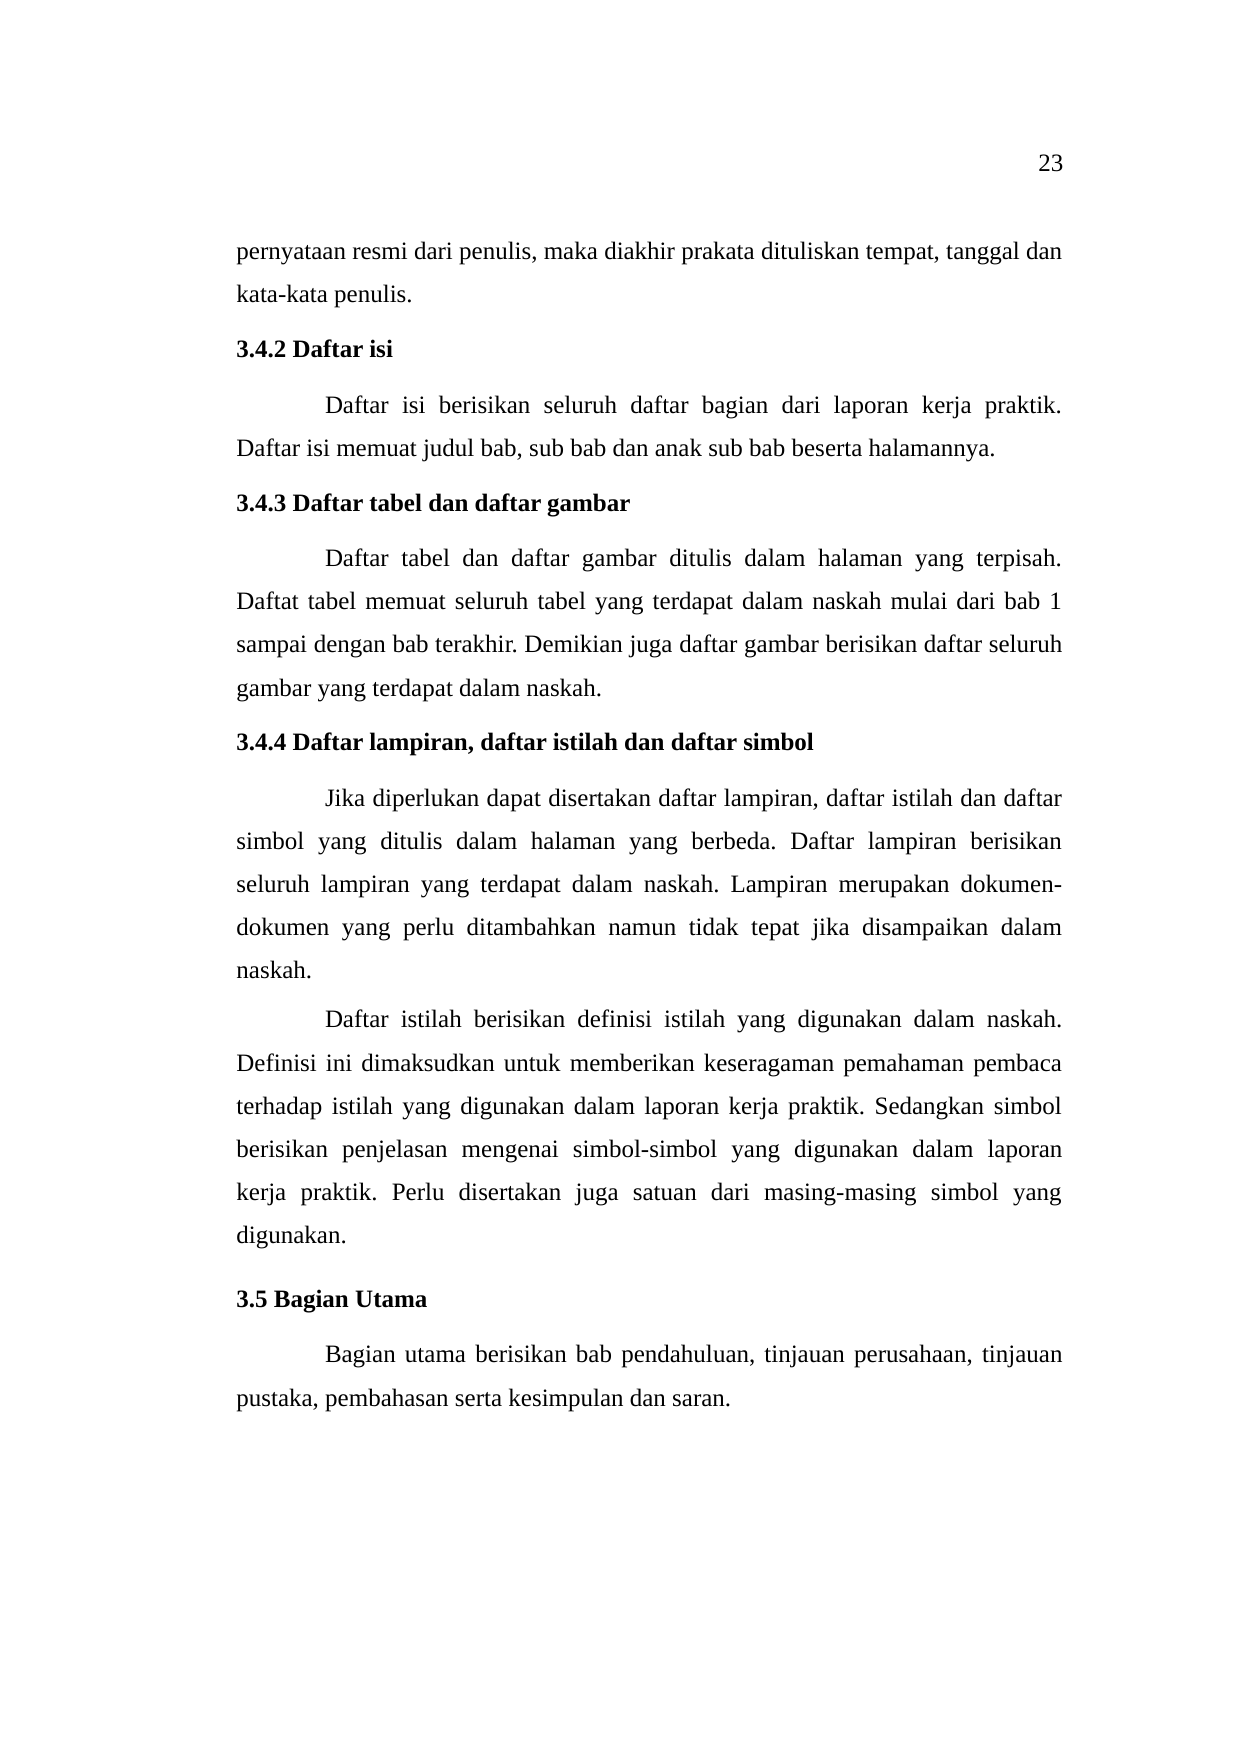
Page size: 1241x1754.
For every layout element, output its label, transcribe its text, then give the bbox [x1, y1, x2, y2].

text Jika diperlukan dapat disertakan daftar lampiran, daftar istilah dan daftar simbol yang ditulis dalam halaman yang berbeda. Daftar lampiran berisikan seluruh lampiran yang terdapat dalam naskah. Lampiran merupakan dokumen-dokumen yang perlu ditambahkan namun tidak tepat jika disampaikan dalam naskah. [236, 783, 1063, 984]
subtitle Daftar isi [236, 334, 1063, 363]
subtitle Daftar tabel dan daftar gambar [236, 488, 1063, 516]
text Bagian utama berisikan bab pendahuluan, tinjauan perusahaan, tinjauan pustaka, pembahasan serta kesimpulan dan saran. [236, 1339, 1063, 1411]
text pernyataan resmi dari penulis, maka diakhir prakata dituliskan tempat, tanggal dan kata-kata penulis. [236, 236, 1063, 308]
text Daftar tabel dan daftar gambar ditulis dalam halaman yang terpisah. Daftat tabel memuat seluruh tabel yang terdapat dalam naskah mulai dari bab 1 sampai dengan bab terakhir. Demikian juga daftar gambar berisikan daftar seluruh gambar yang terdapat dalam naskah. [236, 543, 1063, 701]
text Daftar isi berisikan seluruh daftar bagian dari laporan kerja praktik. Daftar isi memuat judul bab, sub bab dan anak sub bab beserta halamannya. [236, 390, 1063, 462]
subtitle Bagian Utama [236, 1284, 1063, 1313]
text Daftar istilah berisikan definisi istilah yang digunakan dalam naskah. Definisi ini dimaksudkan untuk memberikan keseragaman pemahaman pembaca terhadap istilah yang digunakan dalam laporan kerja praktik. Sedangkan simbol berisikan penjelasan mengenai simbol-simbol yang digunakan dalam laporan kerja praktik. Perlu disertakan juga satuan dari masing-masing simbol yang digunakan. [236, 1004, 1063, 1249]
subtitle Daftar lampiran, daftar istilah dan daftar simbol [236, 727, 1063, 756]
